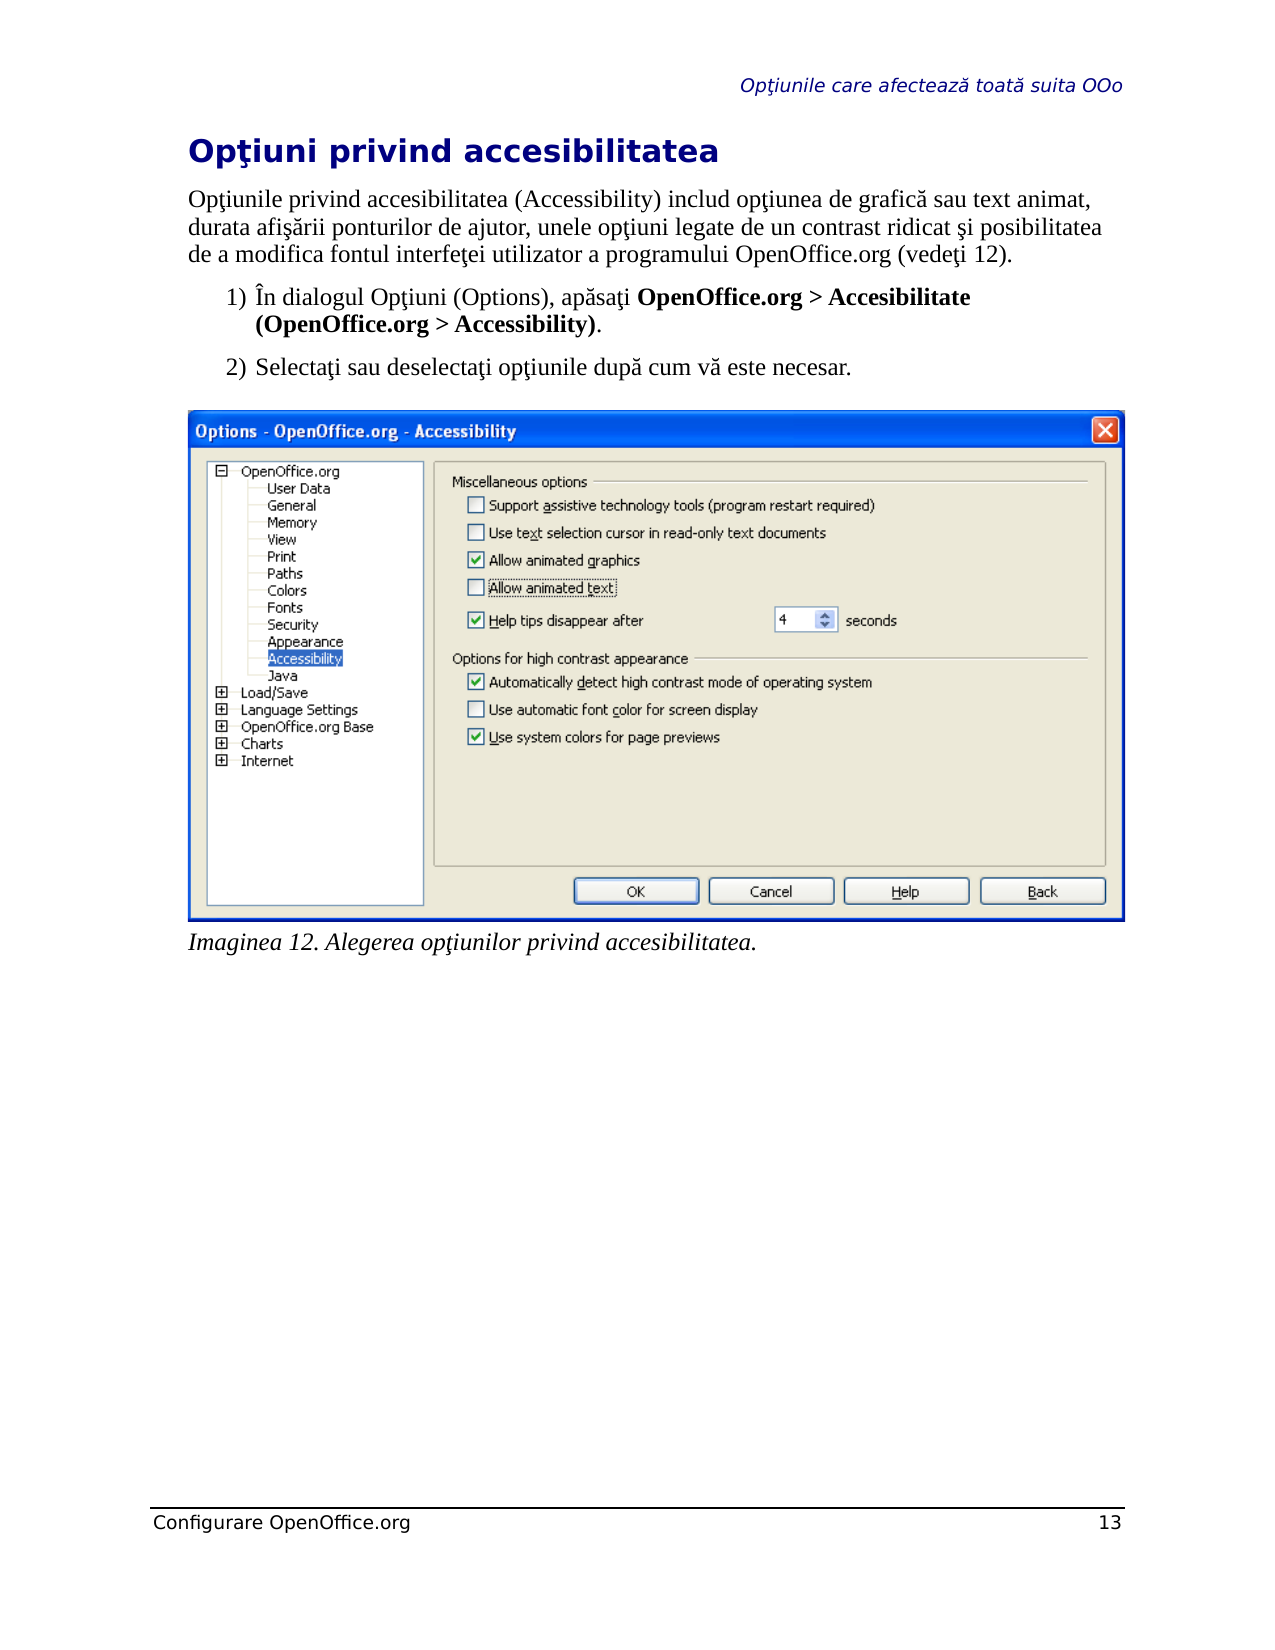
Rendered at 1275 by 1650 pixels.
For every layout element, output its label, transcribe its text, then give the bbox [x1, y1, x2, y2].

text Imaginea 12. Alegerea opţiunilor privind accesibilitatea. [188, 928, 1125, 956]
list În dialogul Opţiuni (Options), apăsaţi OpenOffice.org > Accesibilitate (OpenOffice.org > Accessibility). [226, 283, 1125, 338]
picture [187, 410, 1125, 922]
subtitle Opţiuni privind accesibilitatea [188, 134, 1125, 170]
list Selectaţi sau deselectaţi opţiunile după cum vă este necesar. [226, 353, 1125, 381]
text Opţiunile privind accesibilitatea (Accessibility) includ opţiunea de grafică sau text animat, durata afişării ponturilor de ajutor, unele opţiuni legate de un contrast ridicat şi posibilitatea de a modifica fontul interfeţei utilizator a programului OpenOffice.org (vedeţi Imaginea 12). [188, 185, 1125, 268]
